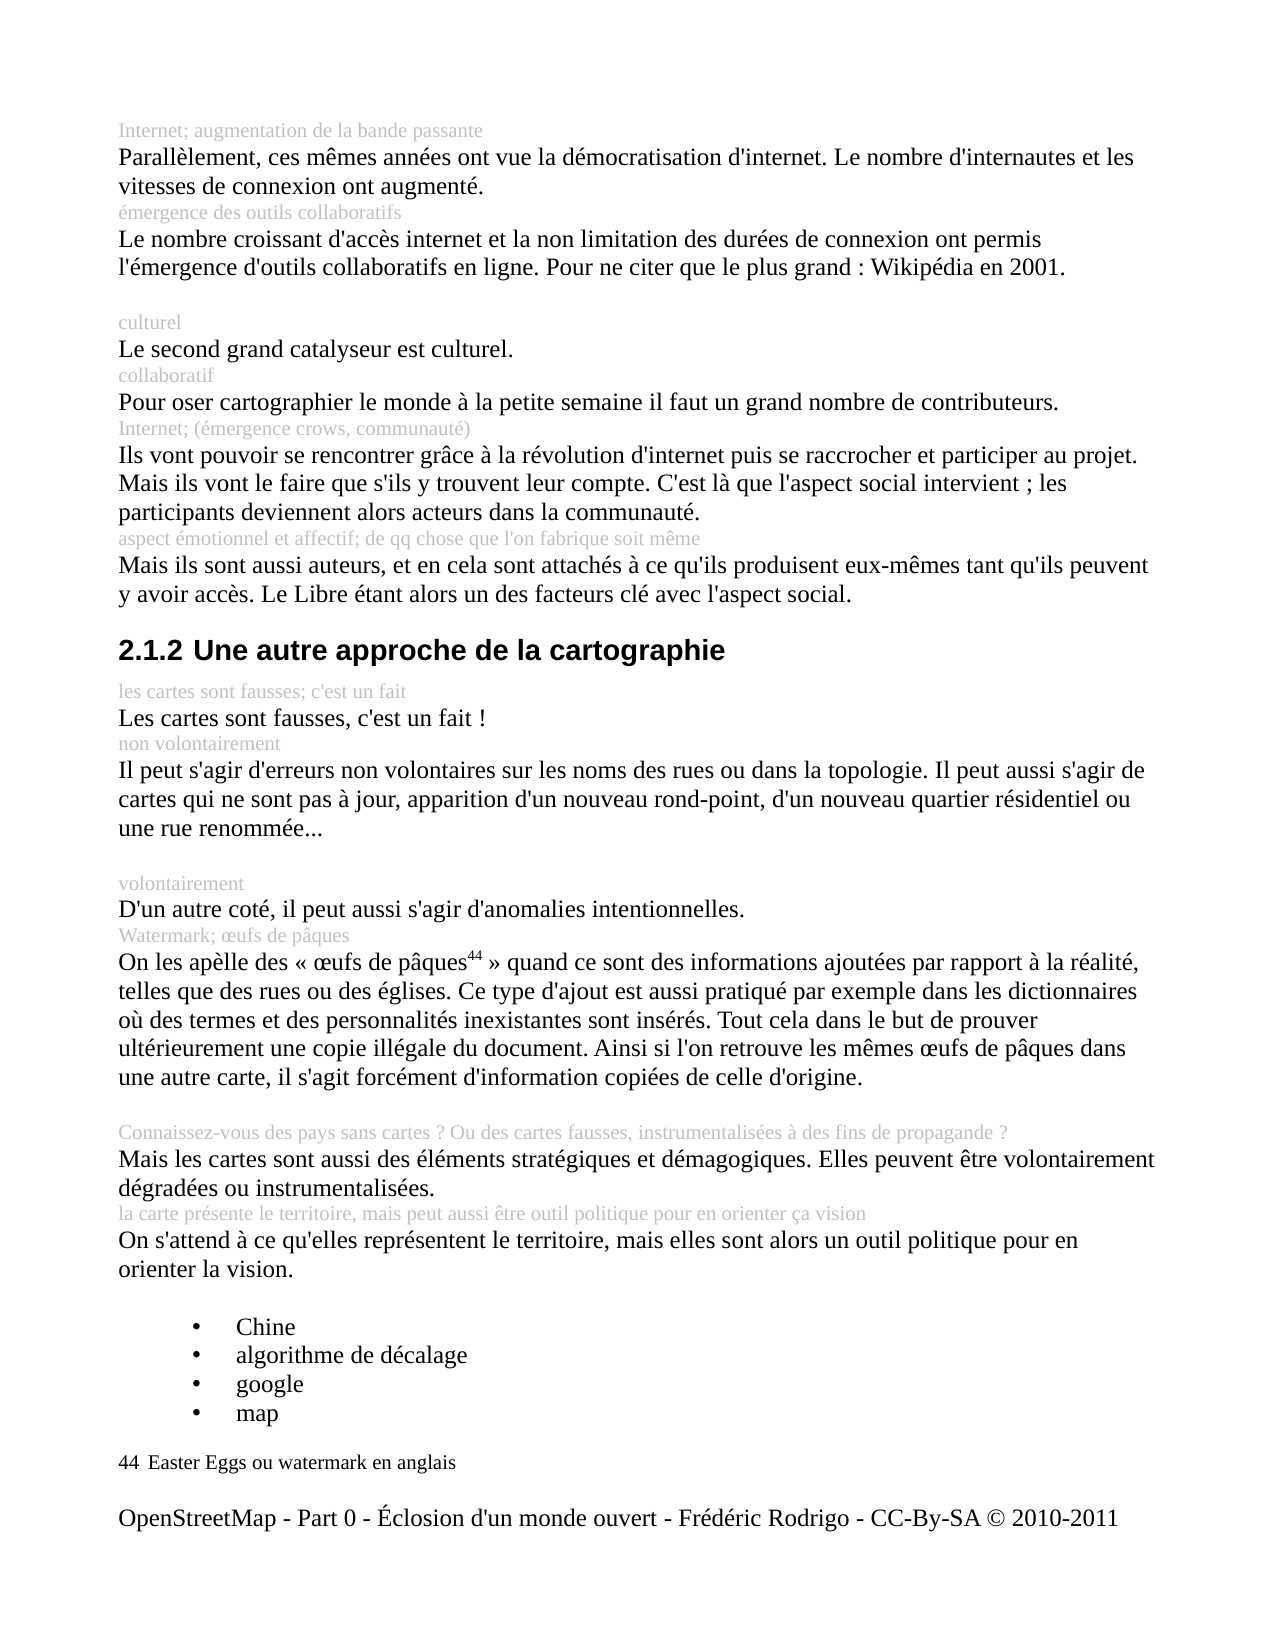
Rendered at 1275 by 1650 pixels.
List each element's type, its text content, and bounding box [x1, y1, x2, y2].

text D'un autre coté, il peut aussi s'agir d'anomalies intentionnelles. [118, 894, 1157, 923]
subtitle Une autre approche de la cartographie [118, 632, 1157, 666]
text émergence des outils collaboratifs [118, 200, 1157, 224]
list Chine [192, 1312, 1157, 1340]
text Mais ils sont aussi auteurs, et en cela sont attachés à ce qu'ils produisent eux-mêmes tant qu'ils peuvent y avoir accès. Le Libre étant alors un des facteurs clé avec l'aspect social. [118, 550, 1157, 607]
text aspect émotionnel et affectif; de qq chose que l'on fabrique soit même [118, 526, 1157, 550]
text collaboratif [118, 363, 1157, 387]
text On les apèlle des « œufs de pâques » quand ce sont des informations ajoutées par rapport à la réalité, telles que des rues ou des églises. Ce type d'ajout est aussi pratiqué par exemple dans les dictionnaires où des termes et des personnalités inexistantes sont insérés. Tout cela dans le but de prouver ultérieurement une copie illégale du document. Ainsi si l'on retrouve les mêmes œufs de pâques dans une autre carte, il s'agit forcément d'information copiées de celle d'origine. [118, 947, 1157, 1091]
text les cartes sont fausses; c'est un fait [118, 678, 1157, 703]
text Watermark; œufs de pâques [118, 923, 1157, 947]
text Le nombre croissant d'accès internet et la non limitation des durées de connexion ont permis l'émergence d'outils collaboratifs en ligne. Pour ne citer que le plus grand : Wikipédia en 2001. [118, 224, 1157, 281]
list google [192, 1369, 1157, 1398]
text Easter Eggs ou watermark en anglais [118, 1449, 1157, 1474]
text la carte présente le territoire, mais peut aussi être outil politique pour en orienter ça vision [118, 1201, 1157, 1225]
list map [192, 1398, 1157, 1427]
text Ils vont pouvoir se rencontrer grâce à la révolution d'internet puis se raccrocher et participer au projet. Mais ils vont le faire que s'ils y trouvent leur compte. C'est là que l'aspect social intervient ; les participants deviennent alors acteurs dans la communauté. [118, 440, 1157, 526]
text Parallèlement, ces mêmes années ont vue la démocratisation d'internet. Le nombre d'internautes et les vitesses de connexion ont augmenté. [118, 142, 1157, 200]
text culturel [118, 310, 1157, 334]
text Il peut s'agir d'erreurs non volontaires sur les noms des rues ou dans la topologie. Il peut aussi s'agir de cartes qui ne sont pas à jour, apparition d'un nouveau rond-point, d'un nouveau quartier résidentiel ou une rue renommée... [118, 755, 1157, 842]
text Le second grand catalyseur est culturel. [118, 334, 1157, 363]
text volontairement [118, 870, 1157, 894]
text Mais les cartes sont aussi des éléments stratégiques et démagogiques. Elles peuvent être volontairement dégradées ou instrumentalisées. [118, 1144, 1157, 1201]
text On s'attend à ce qu'elles représentent le territoire, mais elles sont alors un outil politique pour en orienter la vision. [118, 1225, 1157, 1283]
text Internet; augmentation de la bande passante [118, 118, 1157, 142]
list algorithme de décalage [192, 1340, 1157, 1369]
text Pour oser cartographier le monde à la petite semaine il faut un grand nombre de contributeurs. [118, 387, 1157, 416]
text Connaissez-vous des pays sans cartes ? Ou des cartes fausses, instrumentalisées à des fins de propagande ? [118, 1120, 1157, 1144]
text non volontairement [118, 731, 1157, 755]
text Internet; (émergence crows, communauté) [118, 416, 1157, 440]
text Les cartes sont fausses, c'est un fait ! [118, 703, 1157, 731]
